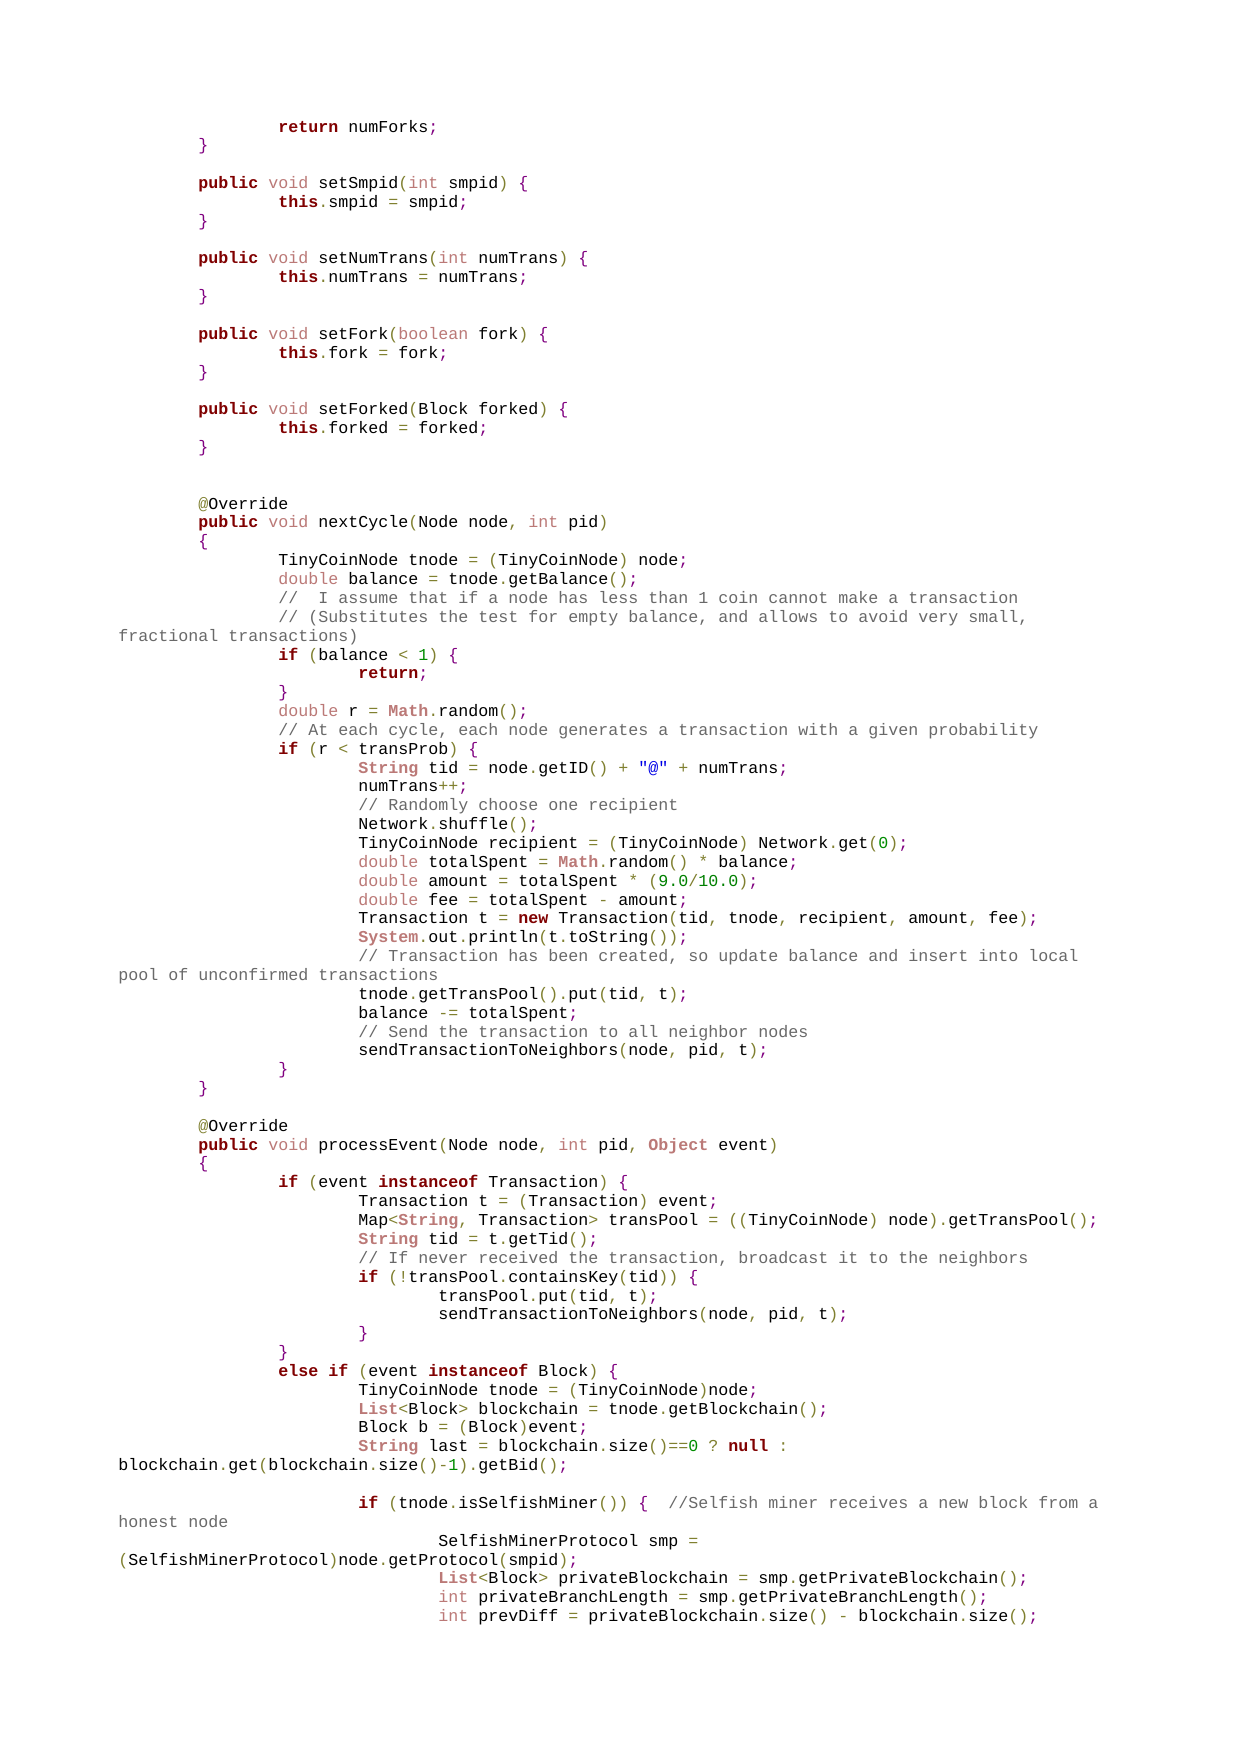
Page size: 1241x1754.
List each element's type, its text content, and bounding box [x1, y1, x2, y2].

text // If never received the transaction, broadcast it to the neighbors [118, 1249, 1122, 1268]
text } [118, 439, 1122, 457]
text } [118, 288, 1122, 307]
text } [118, 1061, 1122, 1080]
text // (Substitutes the test for empty balance, and allows to avoid very small, fractional transactions) [118, 608, 1122, 646]
text } [118, 137, 1122, 156]
text // Send the transaction to all neighbor nodes [118, 1023, 1122, 1042]
text // I assume that if a node has less than 1 coin cannot make a transaction [118, 589, 1122, 608]
text int prevDiff = privateBlockchain.size() - blockchain.size(); [118, 1608, 1122, 1626]
text SelfishMinerProtocol smp = (SelfishMinerProtocol)node.getProtocol(smpid); [118, 1532, 1122, 1570]
text double totalSpent = Math.random() * balance; [118, 853, 1122, 872]
text this.smpid = smpid; [118, 193, 1122, 212]
text String tid = node.getID() + "@" + numTrans; [118, 759, 1122, 778]
text balance -= totalSpent; [118, 1004, 1122, 1023]
text sendTransactionToNeighbors(node, pid, t); [118, 1042, 1122, 1061]
text double amount = totalSpent * (9.0/10.0); [118, 872, 1122, 891]
text } [118, 1080, 1122, 1098]
text TinyCoinNode recipient = (TinyCoinNode) Network.get(0); [118, 834, 1122, 853]
text this.numTrans = numTrans; [118, 269, 1122, 288]
text return numForks; [118, 118, 1122, 137]
text TinyCoinNode tnode = (TinyCoinNode) node; [118, 552, 1122, 571]
text transPool.put(tid, t); [118, 1287, 1122, 1306]
text List<Block> blockchain = tnode.getBlockchain(); [118, 1400, 1122, 1419]
text String last = blockchain.size()==0 ? null : blockchain.get(blockchain.size()-1).getBid(); [118, 1438, 1122, 1476]
text { [118, 533, 1122, 552]
text public void setForked(Block forked) { [118, 401, 1122, 420]
text @Override [118, 1117, 1122, 1136]
text public void setFork(boolean fork) { [118, 326, 1122, 344]
text if (r < transProb) { [118, 740, 1122, 759]
text tnode.getTransPool().put(tid, t); [118, 985, 1122, 1004]
text // Randomly choose one recipient [118, 797, 1122, 816]
text } [118, 684, 1122, 703]
text if (tnode.isSelfishMiner()) { //Selfish miner receives a new block from a honest node [118, 1494, 1122, 1532]
text if (!transPool.containsKey(tid)) { [118, 1268, 1122, 1287]
text } [118, 1325, 1122, 1344]
text System.out.println(t.toString()); [118, 929, 1122, 948]
text // Transaction has been created, so update balance and insert into local pool of unconfirmed transactions [118, 948, 1122, 985]
text { [118, 1155, 1122, 1174]
text public void setSmpid(int smpid) { [118, 175, 1122, 193]
text Network.shuffle(); [118, 816, 1122, 834]
text sendTransactionToNeighbors(node, pid, t); [118, 1306, 1122, 1325]
text if (event instanceof Transaction) { [118, 1174, 1122, 1193]
text if (balance < 1) { [118, 646, 1122, 665]
text this.forked = forked; [118, 420, 1122, 439]
text return; [118, 665, 1122, 684]
text } [118, 363, 1122, 382]
text public void nextCycle(Node node, int pid) [118, 514, 1122, 533]
text Transaction t = new Transaction(tid, tnode, recipient, amount, fee); [118, 910, 1122, 929]
text Transaction t = (Transaction) event; [118, 1193, 1122, 1212]
text List<Block> privateBlockchain = smp.getPrivateBlockchain(); [118, 1570, 1122, 1589]
text int privateBranchLength = smp.getPrivateBranchLength(); [118, 1589, 1122, 1608]
text public void processEvent(Node node, int pid, Object event) [118, 1136, 1122, 1155]
text double balance = tnode.getBalance(); [118, 571, 1122, 589]
text public void setNumTrans(int numTrans) { [118, 250, 1122, 269]
text } [118, 1344, 1122, 1362]
text TinyCoinNode tnode = (TinyCoinNode)node; [118, 1381, 1122, 1400]
text Map<String, Transaction> transPool = ((TinyCoinNode) node).getTransPool(); [118, 1212, 1122, 1231]
text Block b = (Block)event; [118, 1419, 1122, 1438]
text // At each cycle, each node generates a transaction with a given probability [118, 721, 1122, 740]
text numTrans++; [118, 778, 1122, 797]
text String tid = t.getTid(); [118, 1231, 1122, 1249]
text double r = Math.random(); [118, 703, 1122, 721]
text } [118, 212, 1122, 231]
text else if (event instanceof Block) { [118, 1362, 1122, 1381]
text @Override [118, 495, 1122, 514]
text double fee = totalSpent - amount; [118, 891, 1122, 910]
text this.fork = fork; [118, 344, 1122, 363]
